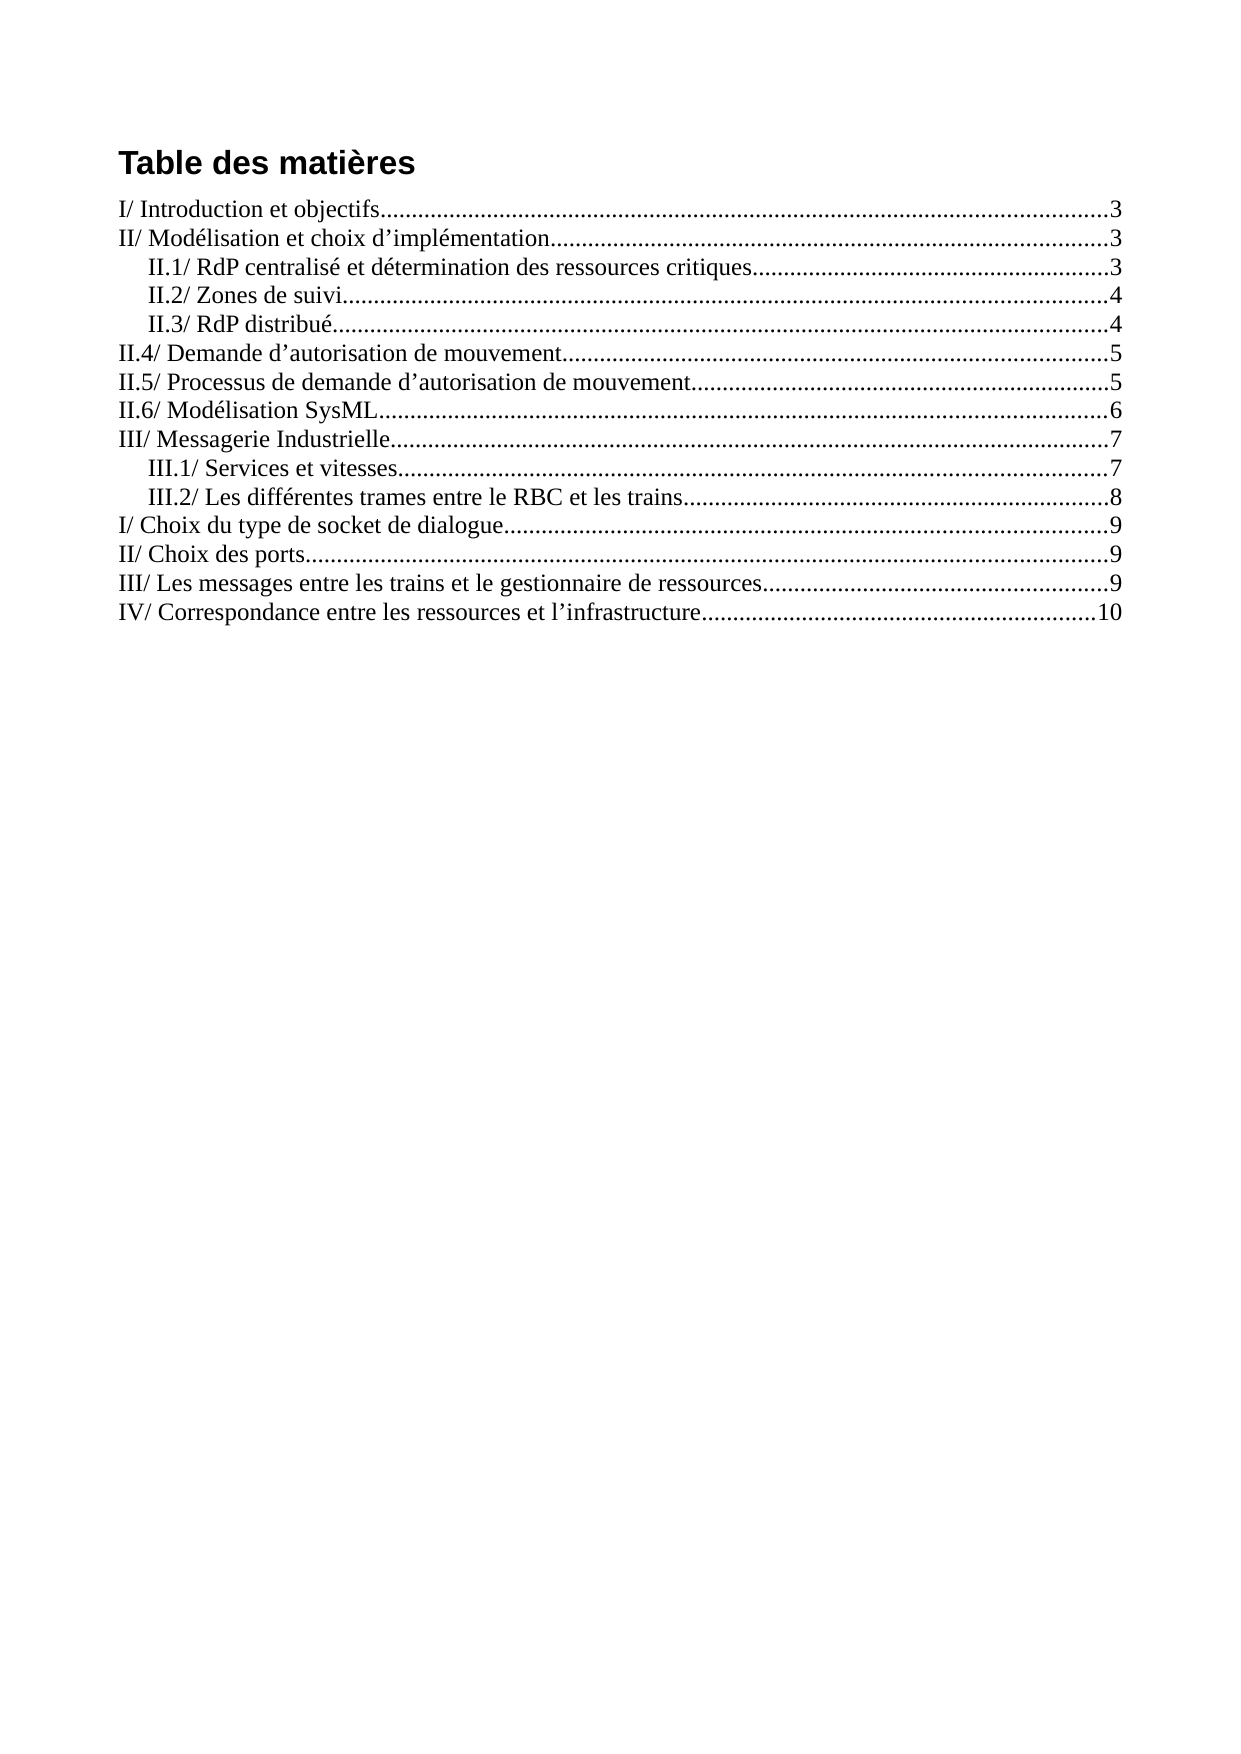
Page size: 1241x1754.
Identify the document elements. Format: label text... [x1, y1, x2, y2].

text II/ Modélisation et choix d’implémentation 3 [118, 223, 1122, 252]
text IV/ Correspondance entre les ressources et l’infrastructure 10 [118, 597, 1122, 625]
text II.2/ Zones de suivi 4 [148, 280, 1122, 309]
text III/ Messagerie Industrielle 7 [118, 424, 1122, 453]
text II.5/ Processus de demande d’autorisation de mouvement 5 [118, 367, 1122, 395]
text II/ Choix des ports 9 [118, 539, 1122, 568]
text II.6/ Modélisation SysML 6 [118, 395, 1122, 424]
text II.1/ RdP centralisé et détermination des ressources critiques 3 [148, 252, 1122, 280]
text I/ Introduction et objectifs 3 [118, 194, 1122, 223]
text III.2/ Les différentes trames entre le RBC et les trains 8 [148, 482, 1122, 510]
text II.4/ Demande d’autorisation de mouvement 5 [118, 338, 1122, 367]
text III.1/ Services et vitesses 7 [148, 453, 1122, 482]
text III/ Les messages entre les trains et le gestionnaire de ressources 9 [118, 568, 1122, 597]
subtitle Table des matières [118, 143, 1122, 182]
text II.3/ RdP distribué 4 [148, 309, 1122, 338]
text I/ Choix du type de socket de dialogue 9 [118, 510, 1122, 539]
